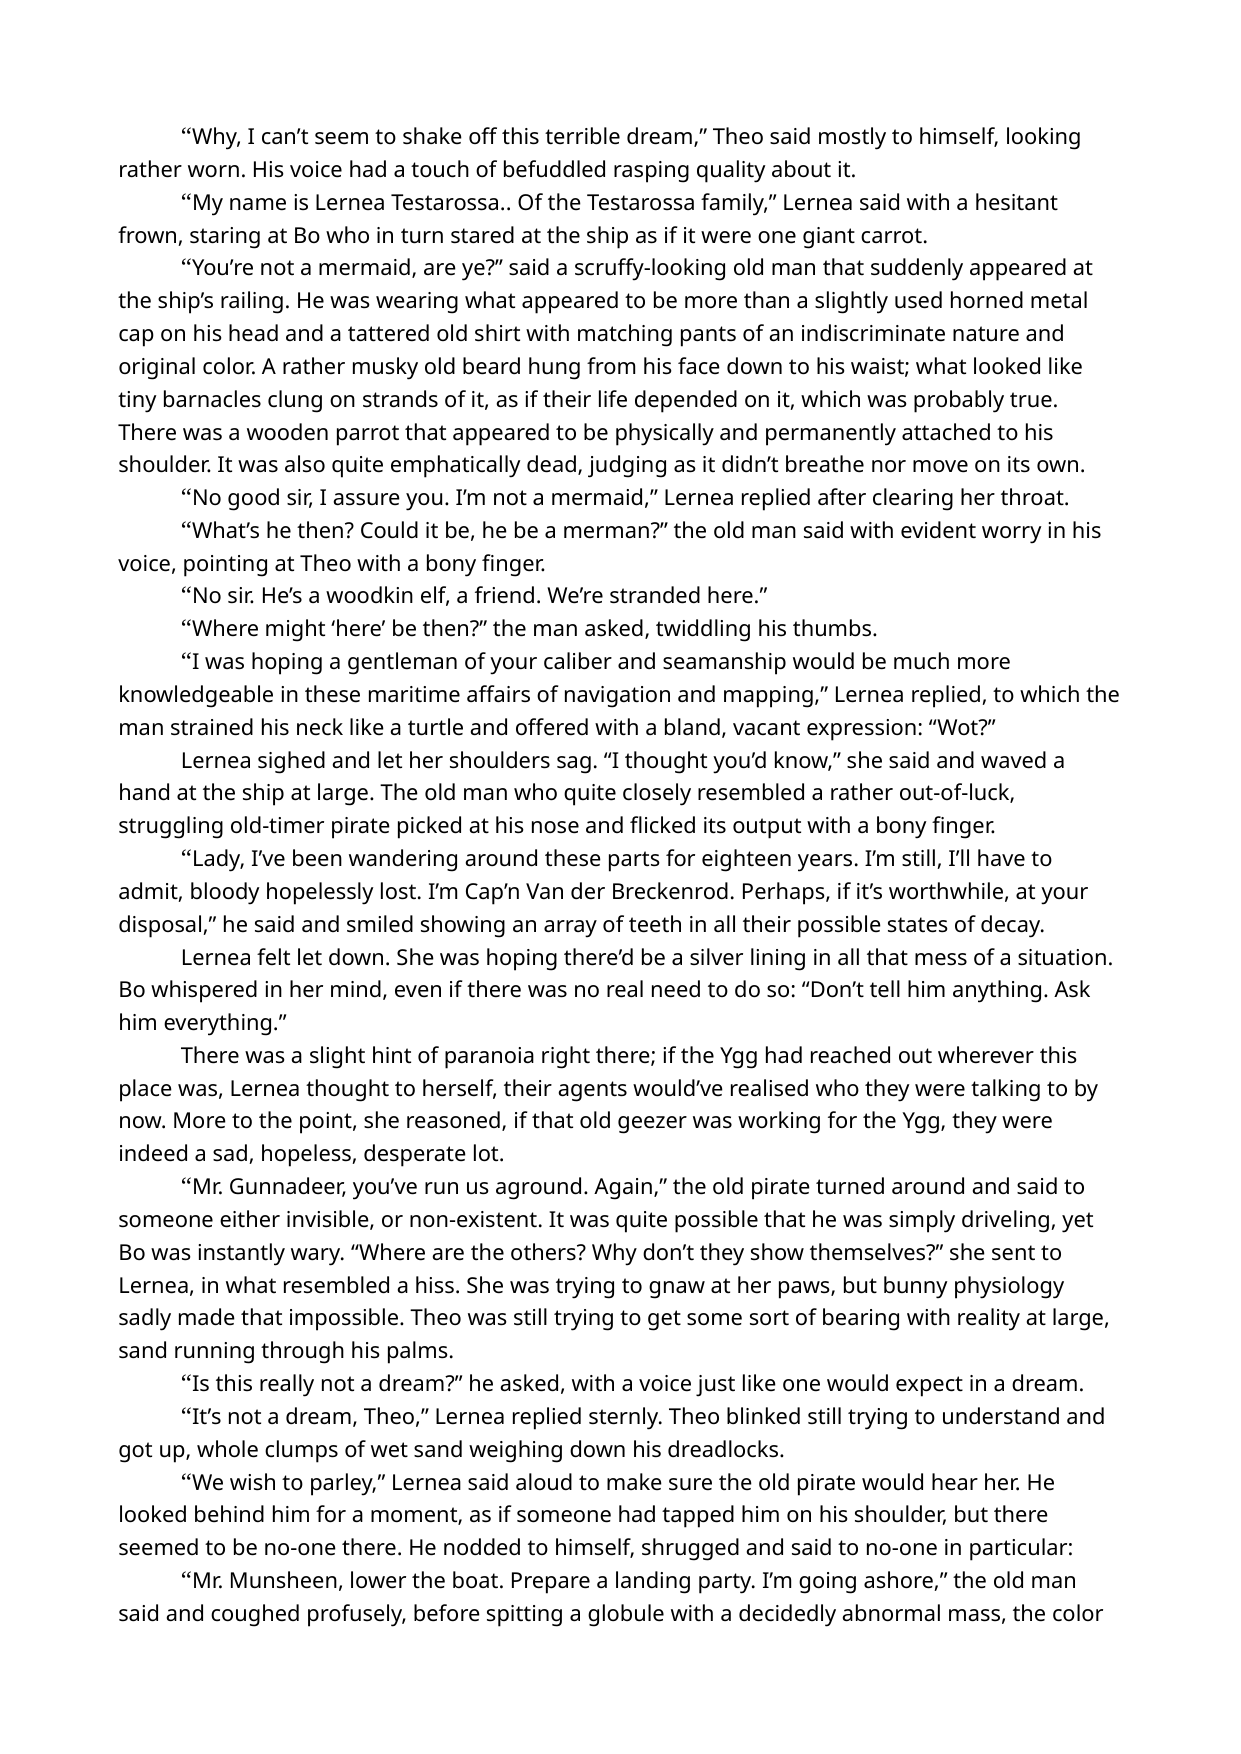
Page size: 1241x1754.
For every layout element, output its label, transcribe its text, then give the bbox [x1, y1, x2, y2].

text “No good sir, I assure you. I’m not a mermaid,” Lernea replied after clearing her throat. [118, 479, 1122, 512]
text “It’s not a dream, Theo,” Lernea replied sternly. Theo blinked still trying to understand and got up, whole clumps of wet sand weighing down his dreadlocks. [118, 1398, 1122, 1463]
text “Mr. Munsheen, lower the boat. Prepare a landing party. I’m going ashore,” the old man said and coughed profusely, before spitting a globule with a decidedly abnormal mass, the color [118, 1562, 1122, 1627]
text “We wish to parley,” Lernea said aloud to make sure the old pirate would hear her. He looked behind him for a moment, as if someone had tapped him on his shoulder, but there seemed to be no-one there. He nodded to himself, shrugged and said to no-one in particular: [118, 1463, 1122, 1562]
text Lernea sighed and let her shoulders sag. “I thought you’d know,” she said and waved a hand at the ship at large. The old man who quite closely resembled a rather out-of-luck, struggling old-timer pirate picked at his nose and flicked its output with a bony finger. [118, 742, 1122, 840]
text “Lady, I’ve been wandering around these parts for eighteen years. I’m still, I’ll have to admit, bloody hopelessly lost. I’m Cap’n Van der Breckenrod. Perhaps, if it’s worthwhile, at your disposal,” he said and smiled showing an array of teeth in all their possible states of decay. [118, 840, 1122, 938]
text There was a slight hint of paranoia right there; if the Ygg had reached out wherever this place was, Lernea thought to herself, their agents would’ve realised who they were talking to by now. More to the point, she reasoned, if that old geezer was working for the Ygg, they were indeed a sad, hopeless, desperate lot. [118, 1037, 1122, 1168]
text Lernea felt let down. She was hoping there’d be a silver lining in all that mess of a situation. Bo whispered in her mind, even if there was no real need to do so: “Don’t tell him anything. Ask him everything.” [118, 938, 1122, 1037]
text “No sir. He’s a woodkin elf, a friend. We’re stranded here.” [118, 577, 1122, 610]
text “I was hoping a gentleman of your caliber and seamanship would be much more knowledgeable in these maritime affairs of navigation and mapping,” Lernea replied, to which the man strained his neck like a turtle and offered with a bland, vacant expression: “Wot?” [118, 643, 1122, 742]
text “Is this really not a dream?” he asked, with a voice just like one would expect in a dream. [118, 1365, 1122, 1398]
text “You’re not a mermaid, are ye?” said a scruffy-looking old man that suddenly appeared at the ship’s railing. He was wearing what appeared to be more than a slightly used horned metal cap on his head and a tattered old shirt with matching pants of an indiscriminate nature and original color. A rather musky old beard hung from his face down to his waist; what looked like tiny barnacles clung on strands of it, as if their life depended on it, which was probably true. There was a wooden parrot that appeared to be physically and permanently attached to his shoulder. It was also quite emphatically dead, judging as it didn’t breathe nor move on its own. [118, 249, 1122, 479]
text “Where might ‘here’ be then?” the man asked, twiddling his thumbs. [118, 610, 1122, 643]
text “What’s he then? Could it be, he be a merman?” the old man said with evident worry in his voice, pointing at Theo with a bony finger. [118, 512, 1122, 577]
text “Why, I can’t seem to shake off this terrible dream,” Theo said mostly to himself, looking rather worn. His voice had a touch of befuddled rasping quality about it. [118, 118, 1122, 184]
text “Mr. Gunnadeer, you’ve run us aground. Again,” the old pirate turned around and said to someone either invisible, or non-existent. It was quite possible that he was simply driveling, yet Bo was instantly wary. “Where are the others? Why don’t they show themselves?” she sent to Lernea, in what resembled a hiss. She was trying to gnaw at her paws, but bunny physiology sadly made that impossible. Theo was still trying to get some sort of bearing with reality at large, sand running through his palms. [118, 1168, 1122, 1365]
text “My name is Lernea Testarossa.. Of the Testarossa family,” Lernea said with a hesitant frown, staring at Bo who in turn stared at the ship as if it were one giant carrot. [118, 184, 1122, 249]
